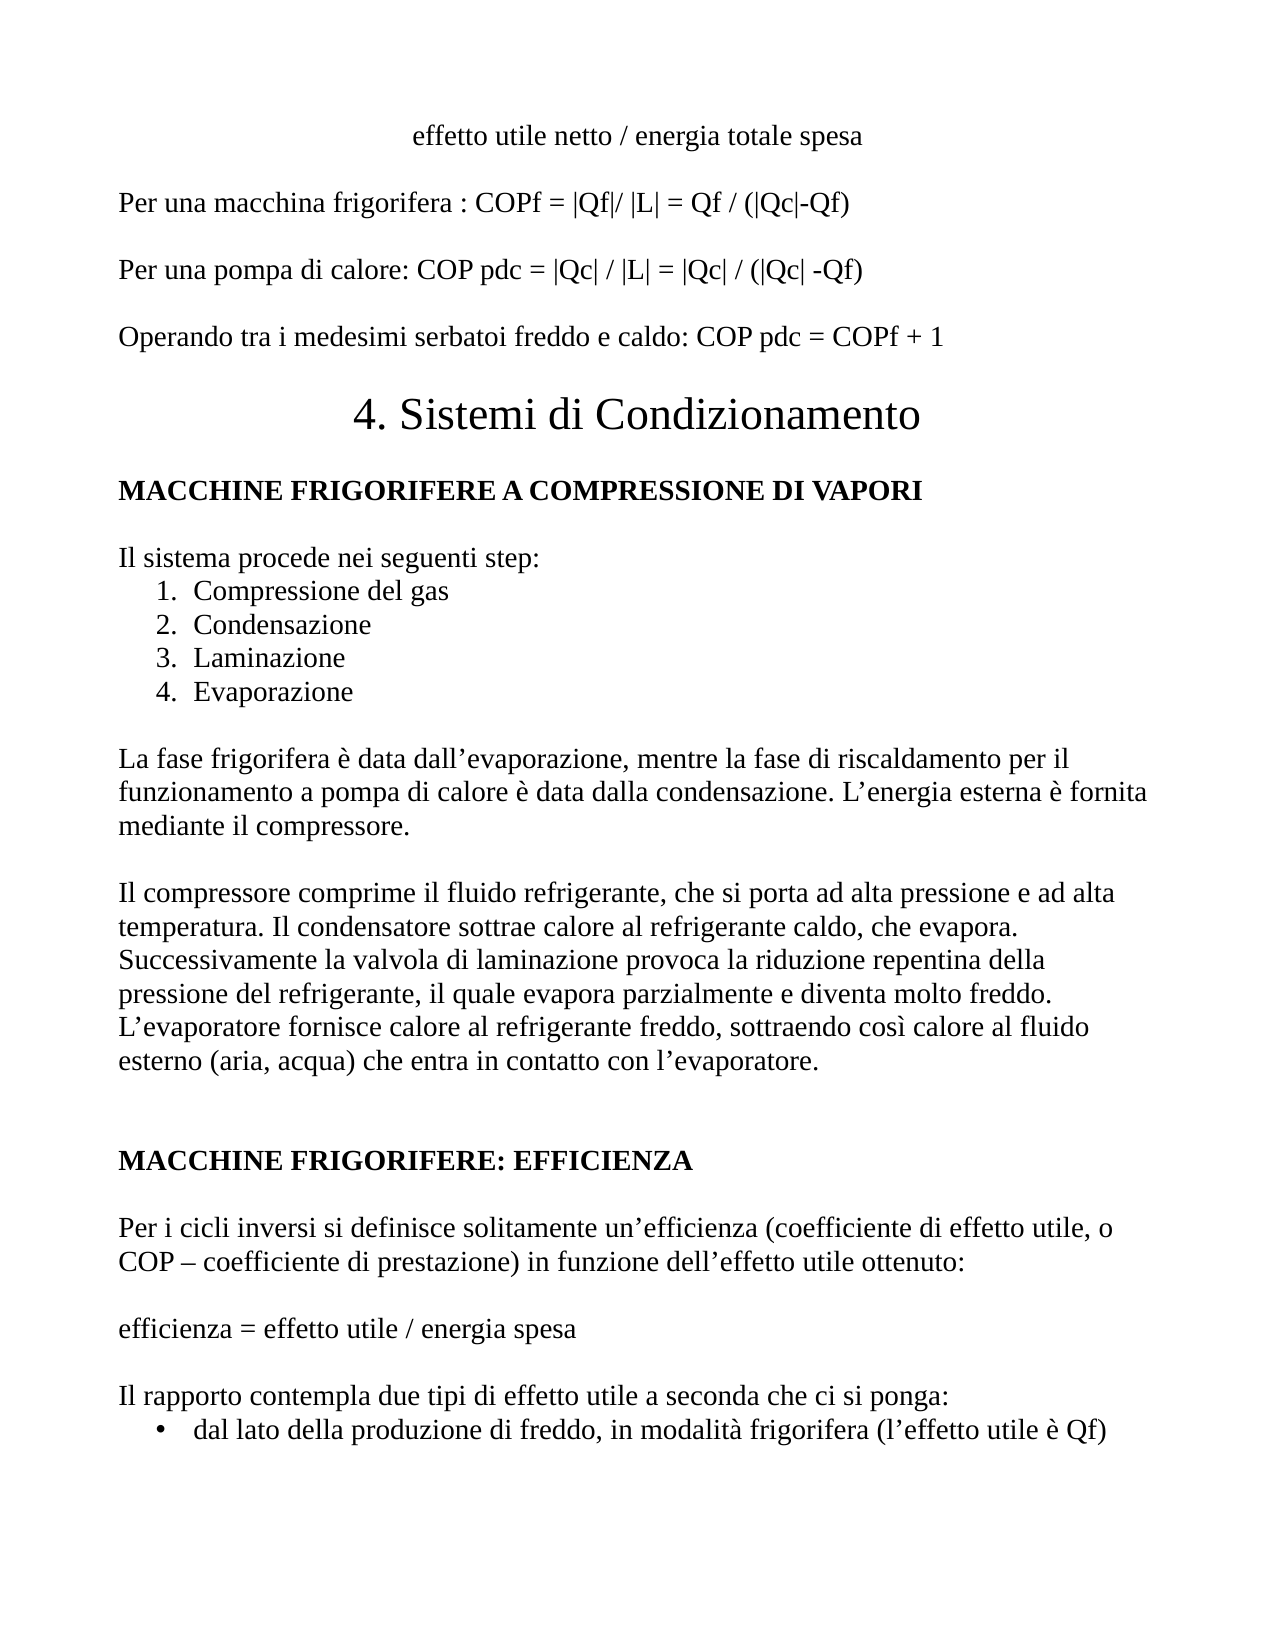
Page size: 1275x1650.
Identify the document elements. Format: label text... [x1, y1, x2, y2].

text Il compressore comprime il fluido refrigerante, che si porta ad alta pressione e ad alta temperatura. Il condensatore sottrae calore al refrigerante caldo, che evapora. Successivamente la valvola di laminazione provoca la riduzione repentina della pressione del refrigerante, il quale evapora parzialmente e diventa molto freddo. L’evaporatore fornisce calore al refrigerante freddo, sottraendo così calore al fluido esterno (aria, acqua) che entra in contatto con l’evaporatore. [118, 875, 1157, 1076]
text La fase frigorifera è data dall’evaporazione, mentre la fase di riscaldamento per il funzionamento a pompa di calore è data dalla condensazione. L’energia esterna è fornita mediante il compressore. [118, 741, 1157, 842]
list Laminazione [156, 640, 1157, 674]
text Il sistema procede nei seguenti step: [118, 540, 1157, 573]
text MACCHINE FRIGORIFERE: EFFICIENZA [118, 1143, 1157, 1177]
list dal lato della produzione di freddo, in modalità frigorifera (l’effetto utile è Qf) [156, 1412, 1157, 1446]
text MACCHINE FRIGORIFERE A COMPRESSIONE DI VAPORI [118, 473, 1157, 506]
text 4. Sistemi di Condizionamento [118, 386, 1157, 439]
text Per una pompa di calore: COP pdc = |Qc| / |L| = |Qc| / (|Qc| -Qf) [118, 252, 1157, 286]
list Condensazione [156, 607, 1157, 640]
list Compressione del gas [156, 573, 1157, 607]
text efficienza = effetto utile / energia spesa [118, 1311, 1157, 1345]
text Per una macchina frigorifera : COPf = |Qf|/ |L| = Qf / (|Qc|-Qf) [118, 185, 1157, 219]
text effetto utile netto / energia totale spesa [118, 118, 1157, 152]
text Operando tra i medesimi serbatoi freddo e caldo: COP pdc = COPf + 1 [118, 319, 1157, 353]
list Evaporazione [156, 674, 1157, 707]
text Per i cicli inversi si definisce solitamente un’efficienza (coefficiente di effetto utile, o COP – coefficiente di prestazione) in funzione dell’effetto utile ottenuto: [118, 1211, 1157, 1278]
text Il rapporto contempla due tipi di effetto utile a seconda che ci si ponga: [118, 1378, 1157, 1412]
